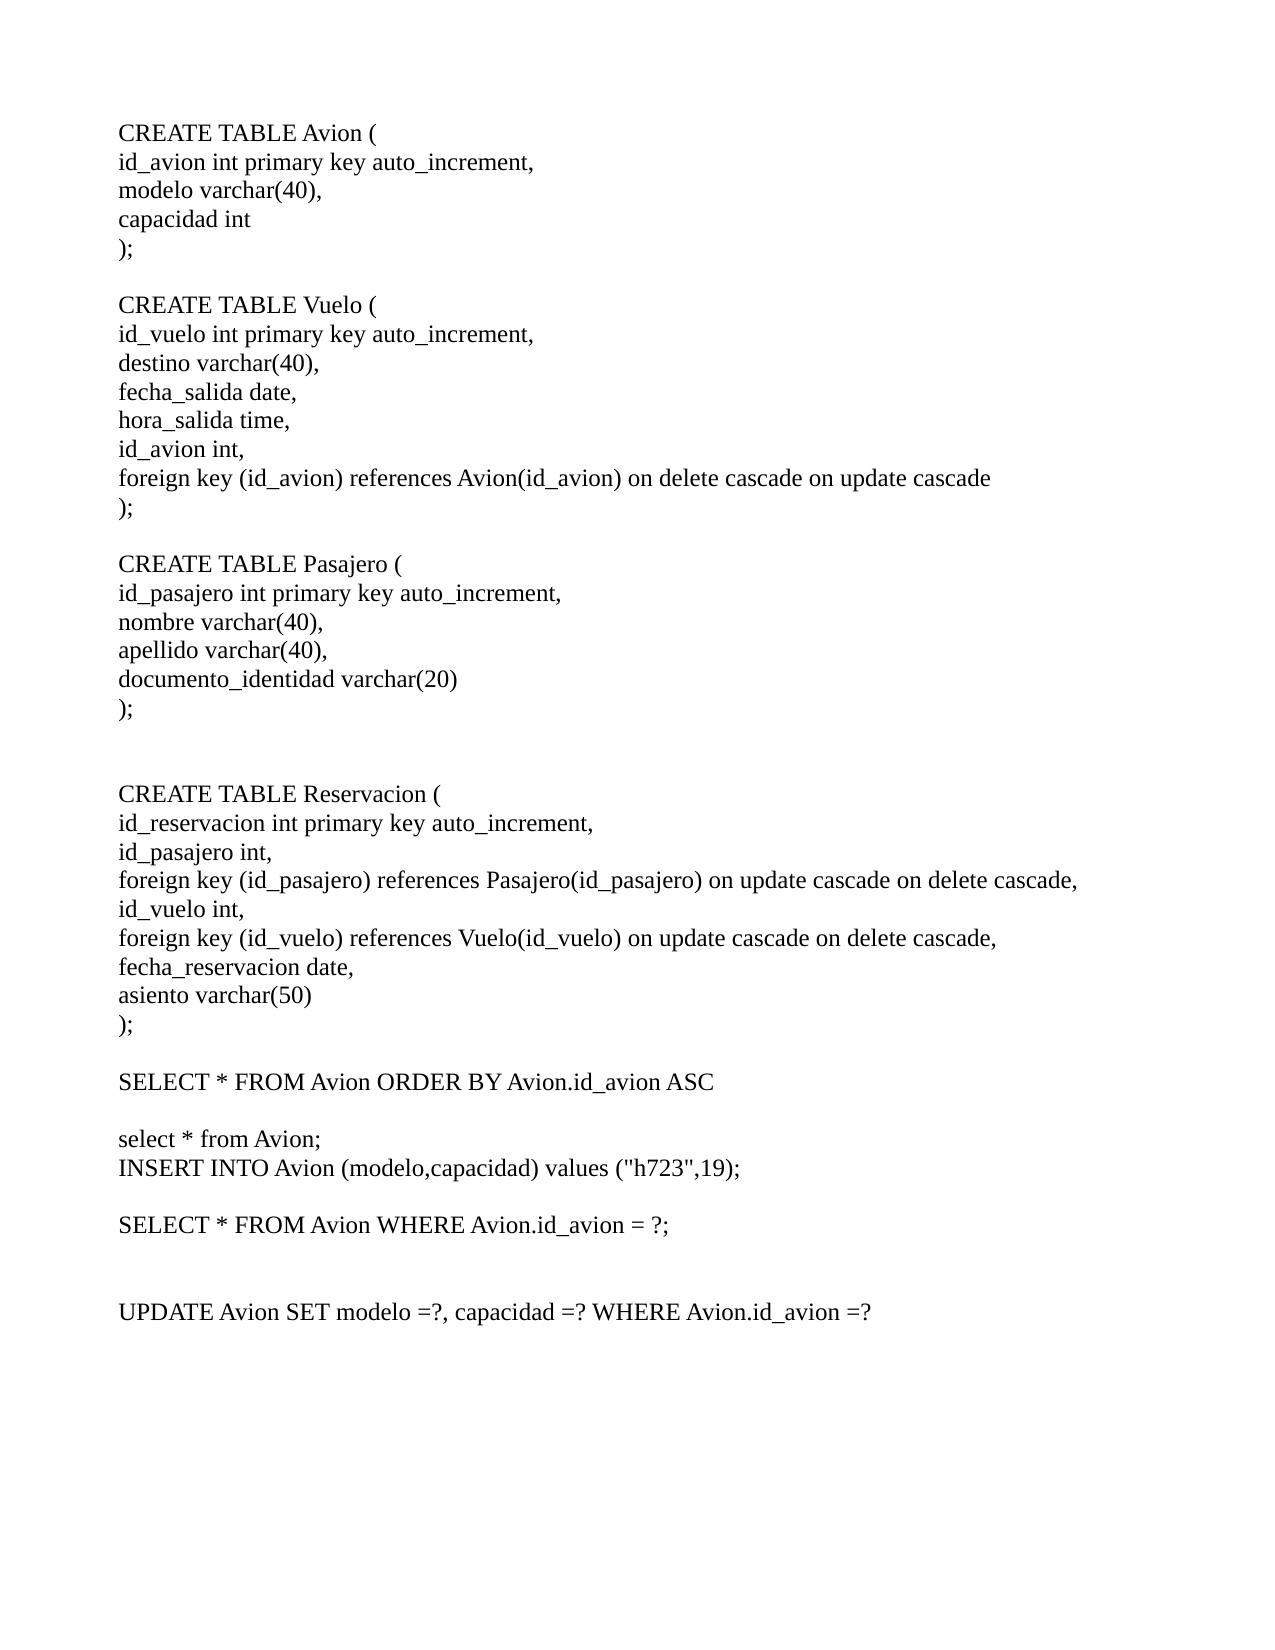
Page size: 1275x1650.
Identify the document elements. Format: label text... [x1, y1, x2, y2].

text select * from Avion; [118, 1124, 1157, 1153]
text ); [118, 1009, 1157, 1038]
text hora_salida time, [118, 406, 1157, 434]
text documento_identidad varchar(20) [118, 664, 1157, 693]
text nombre varchar(40), [118, 607, 1157, 636]
text SELECT * FROM Avion WHERE Avion.id_avion = ?; [118, 1211, 1157, 1239]
text fecha_salida date, [118, 377, 1157, 406]
text UPDATE Avion SET modelo =?, capacidad =? WHERE Avion.id_avion =? [118, 1297, 1157, 1326]
text asiento varchar(50) [118, 981, 1157, 1009]
text id_avion int primary key auto_increment, [118, 147, 1157, 176]
text CREATE TABLE Reservacion ( [118, 779, 1157, 808]
text foreign key (id_avion) references Avion(id_avion) on delete cascade on update cascade [118, 463, 1157, 492]
text ); [118, 693, 1157, 722]
text CREATE TABLE Vuelo ( [118, 291, 1157, 319]
text id_pasajero int primary key auto_increment, [118, 578, 1157, 607]
text foreign key (id_pasajero) references Pasajero(id_pasajero) on update cascade on delete cascade, [118, 866, 1157, 894]
text id_vuelo int primary key auto_increment, [118, 319, 1157, 348]
text id_avion int, [118, 434, 1157, 463]
text ); [118, 233, 1157, 262]
text foreign key (id_vuelo) references Vuelo(id_vuelo) on update cascade on delete cascade, [118, 923, 1157, 952]
text id_vuelo int, [118, 894, 1157, 923]
text id_reservacion int primary key auto_increment, [118, 808, 1157, 837]
text SELECT * FROM Avion ORDER BY Avion.id_avion ASC [118, 1067, 1157, 1096]
text modelo varchar(40), [118, 176, 1157, 204]
text CREATE TABLE Pasajero ( [118, 549, 1157, 578]
text apellido varchar(40), [118, 636, 1157, 664]
text id_pasajero int, [118, 837, 1157, 866]
text capacidad int [118, 204, 1157, 233]
text ); [118, 492, 1157, 521]
text fecha_reservacion date, [118, 952, 1157, 981]
text CREATE TABLE Avion ( [118, 118, 1157, 147]
text destino varchar(40), [118, 348, 1157, 377]
text INSERT INTO Avion (modelo,capacidad) values ("h723",19); [118, 1153, 1157, 1182]
